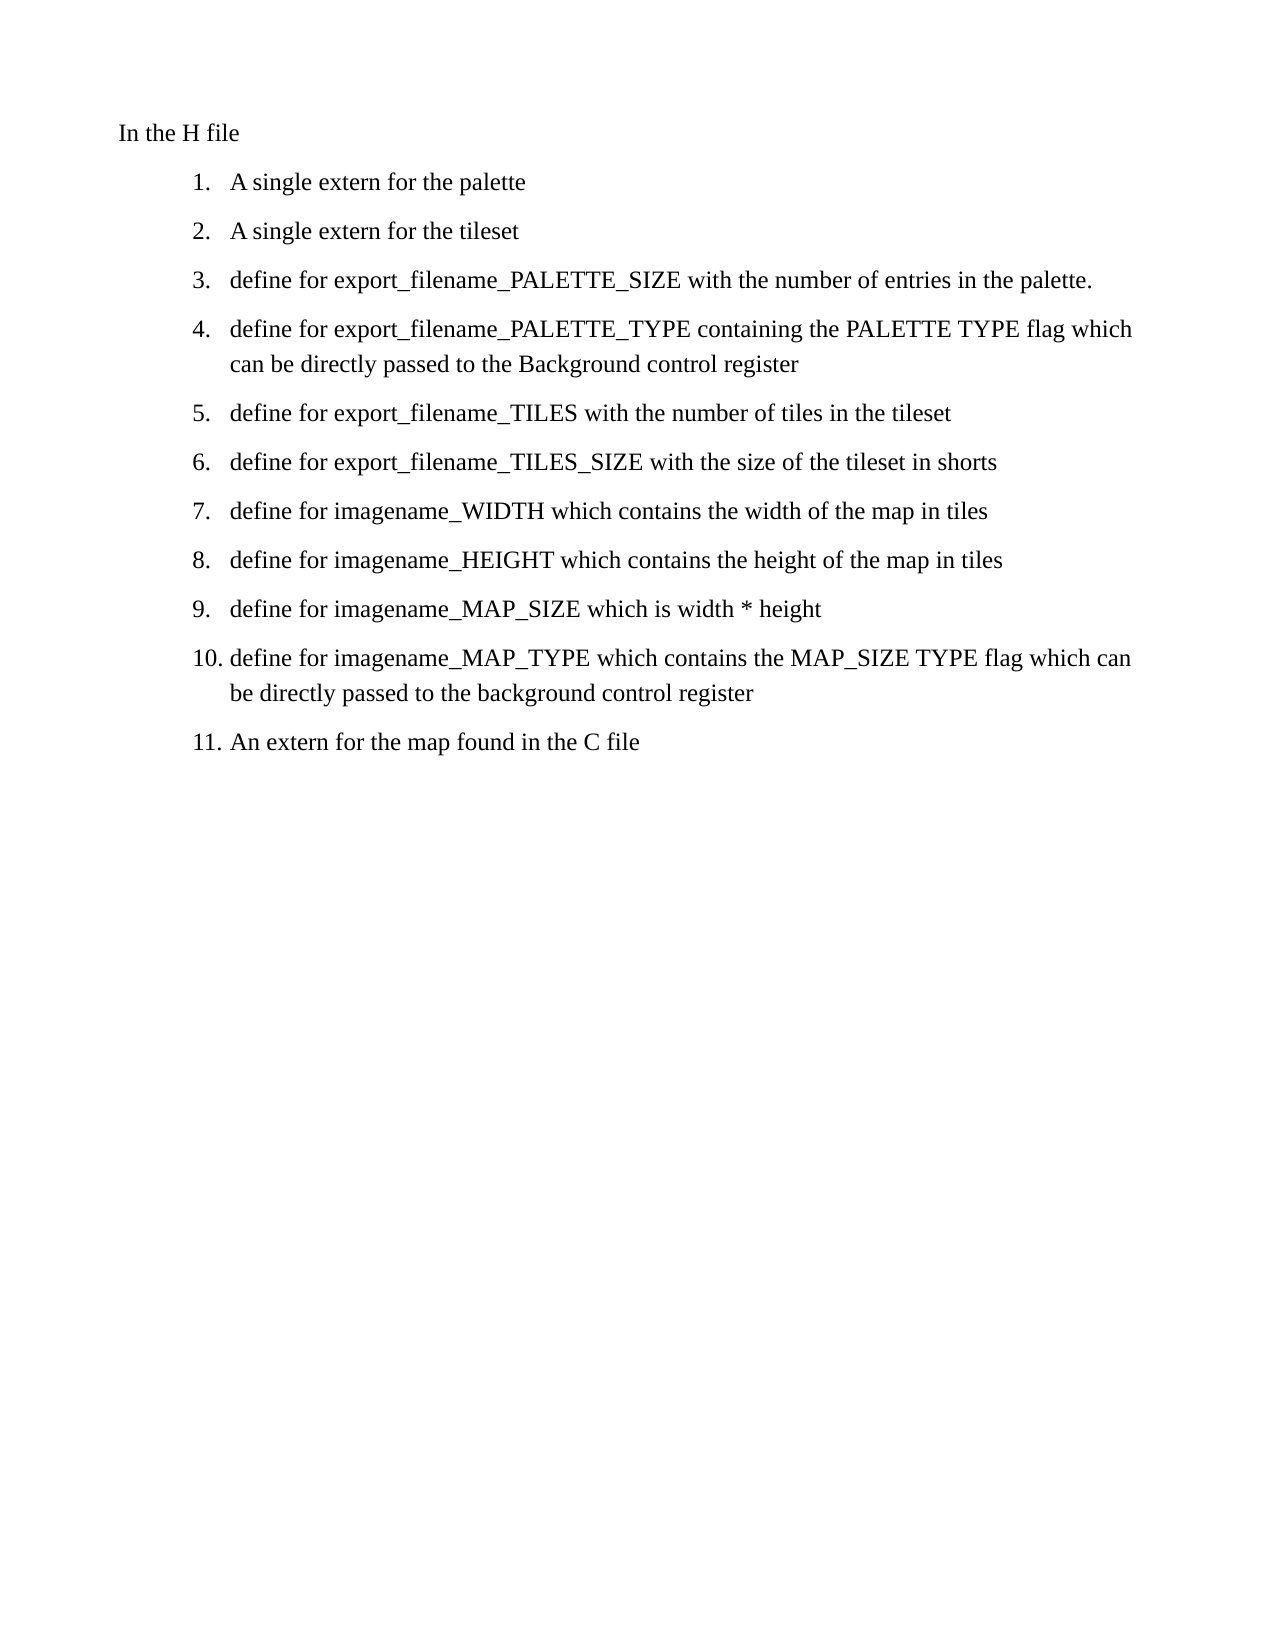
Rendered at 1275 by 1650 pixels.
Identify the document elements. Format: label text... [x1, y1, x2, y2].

list define for export_filename_TILES_SIZE with the size of the tileset in shorts [192, 447, 1157, 476]
list define for export_filename_TILES with the number of tiles in the tileset [192, 398, 1157, 427]
list define for export_filename_PALETTE_SIZE with the number of entries in the palette. [192, 265, 1157, 294]
list define for imagename_MAP_SIZE which is width * height [192, 594, 1157, 623]
list define for imagename_HEIGHT which contains the height of the map in tiles [192, 545, 1157, 574]
list A single extern for the palette [192, 167, 1157, 196]
list define for imagename_WIDTH which contains the width of the map in tiles [192, 496, 1157, 525]
text In the H file [118, 118, 1157, 147]
list A single extern for the tileset [192, 216, 1157, 245]
list define for imagename_MAP_TYPE which contains the MAP_SIZE TYPE flag which can be directly passed to the background control register [192, 643, 1157, 706]
list An extern for the map found in the C file [192, 727, 1157, 756]
list define for export_filename_PALETTE_TYPE containing the PALETTE TYPE flag which can be directly passed to the Background control register [192, 314, 1157, 378]
